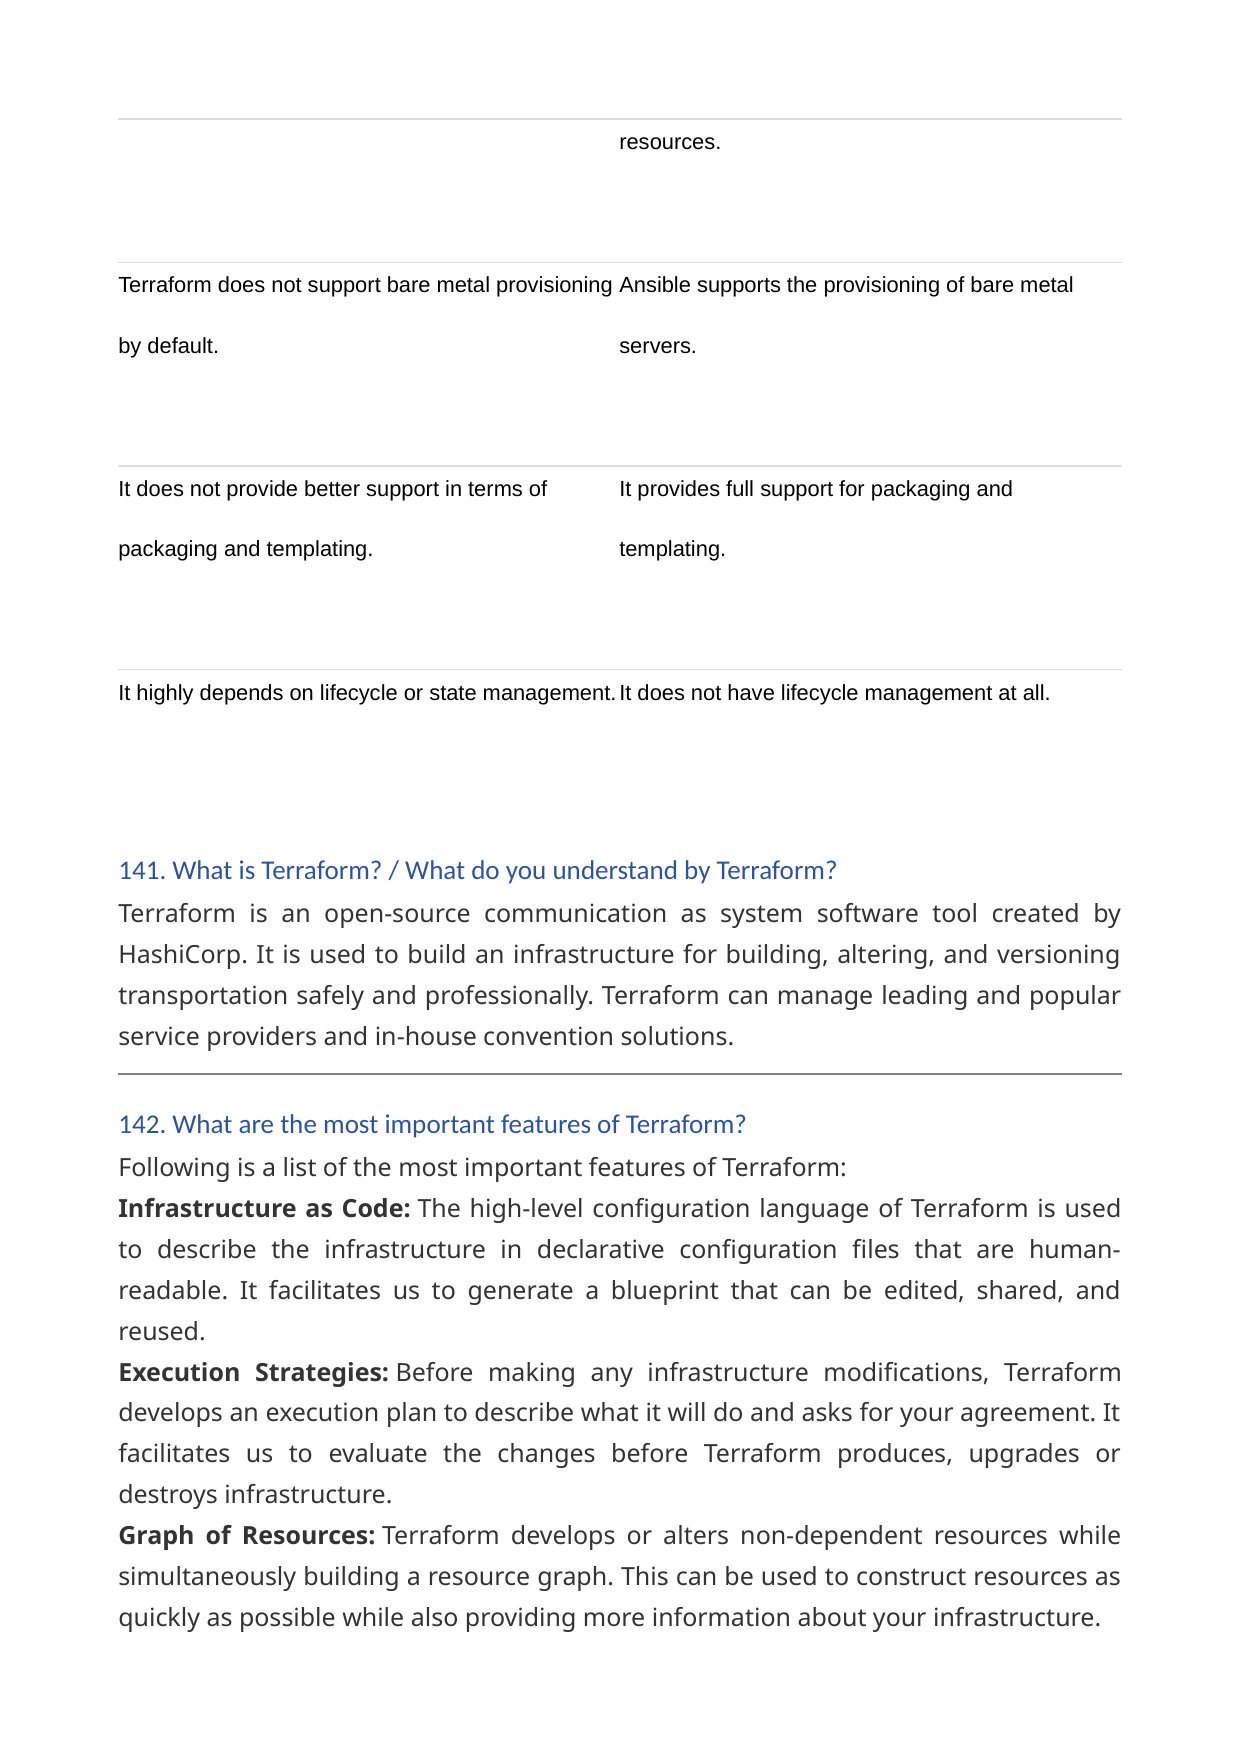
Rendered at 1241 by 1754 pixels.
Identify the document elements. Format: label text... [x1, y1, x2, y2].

table_cell It provides full support for packaging and templating. [619, 467, 1122, 669]
table_cell Ansible supports the provisioning of bare metal servers. [619, 263, 1122, 465]
table_cell resources. [619, 120, 1122, 261]
text Graph of Resources: Terraform develops or alters non-dependent resources while simultaneously building a resource graph. This can be used to construct resources as quickly as possible while also providing more information about your infrastructure. [118, 1518, 1122, 1633]
subtitle 142. What are the most important features of Terraform? [118, 1108, 1122, 1141]
text Following is a list of the most important features of Terraform: [118, 1150, 1122, 1184]
text Execution Strategies: Before making any infrastructure modifications, Terraform develops an execution plan to describe what it will do and asks for your agreement. It facilitates us to evaluate the changes before Terraform produces, upgrades or destroys infrastructure. [118, 1354, 1122, 1511]
table_cell Terraform does not support bare metal provisioning by default. [118, 263, 619, 465]
table_cell It does not provide better support in terms of packaging and templating. [118, 467, 619, 669]
subtitle 141. What is Terraform? / What do you understand by Terraform? [118, 853, 1122, 886]
table_cell [118, 120, 619, 261]
text Infrastructure as Code: The high-level configuration language of Terraform is used to describe the infrastructure in declarative configuration files that are human-readable. It facilitates us to generate a blueprint that can be edited, shared, and reused. [118, 1191, 1122, 1347]
table_cell It does not have lifecycle management at all. [619, 670, 1122, 802]
table_cell It highly depends on lifecycle or state management. [118, 670, 619, 802]
text Terraform is an open-source communication as system software tool created by HashiCorp. It is used to build an infrastructure for building, altering, and versioning transportation safely and professionally. Terraform can manage leading and popular service providers and in-house convention solutions. [118, 896, 1122, 1052]
